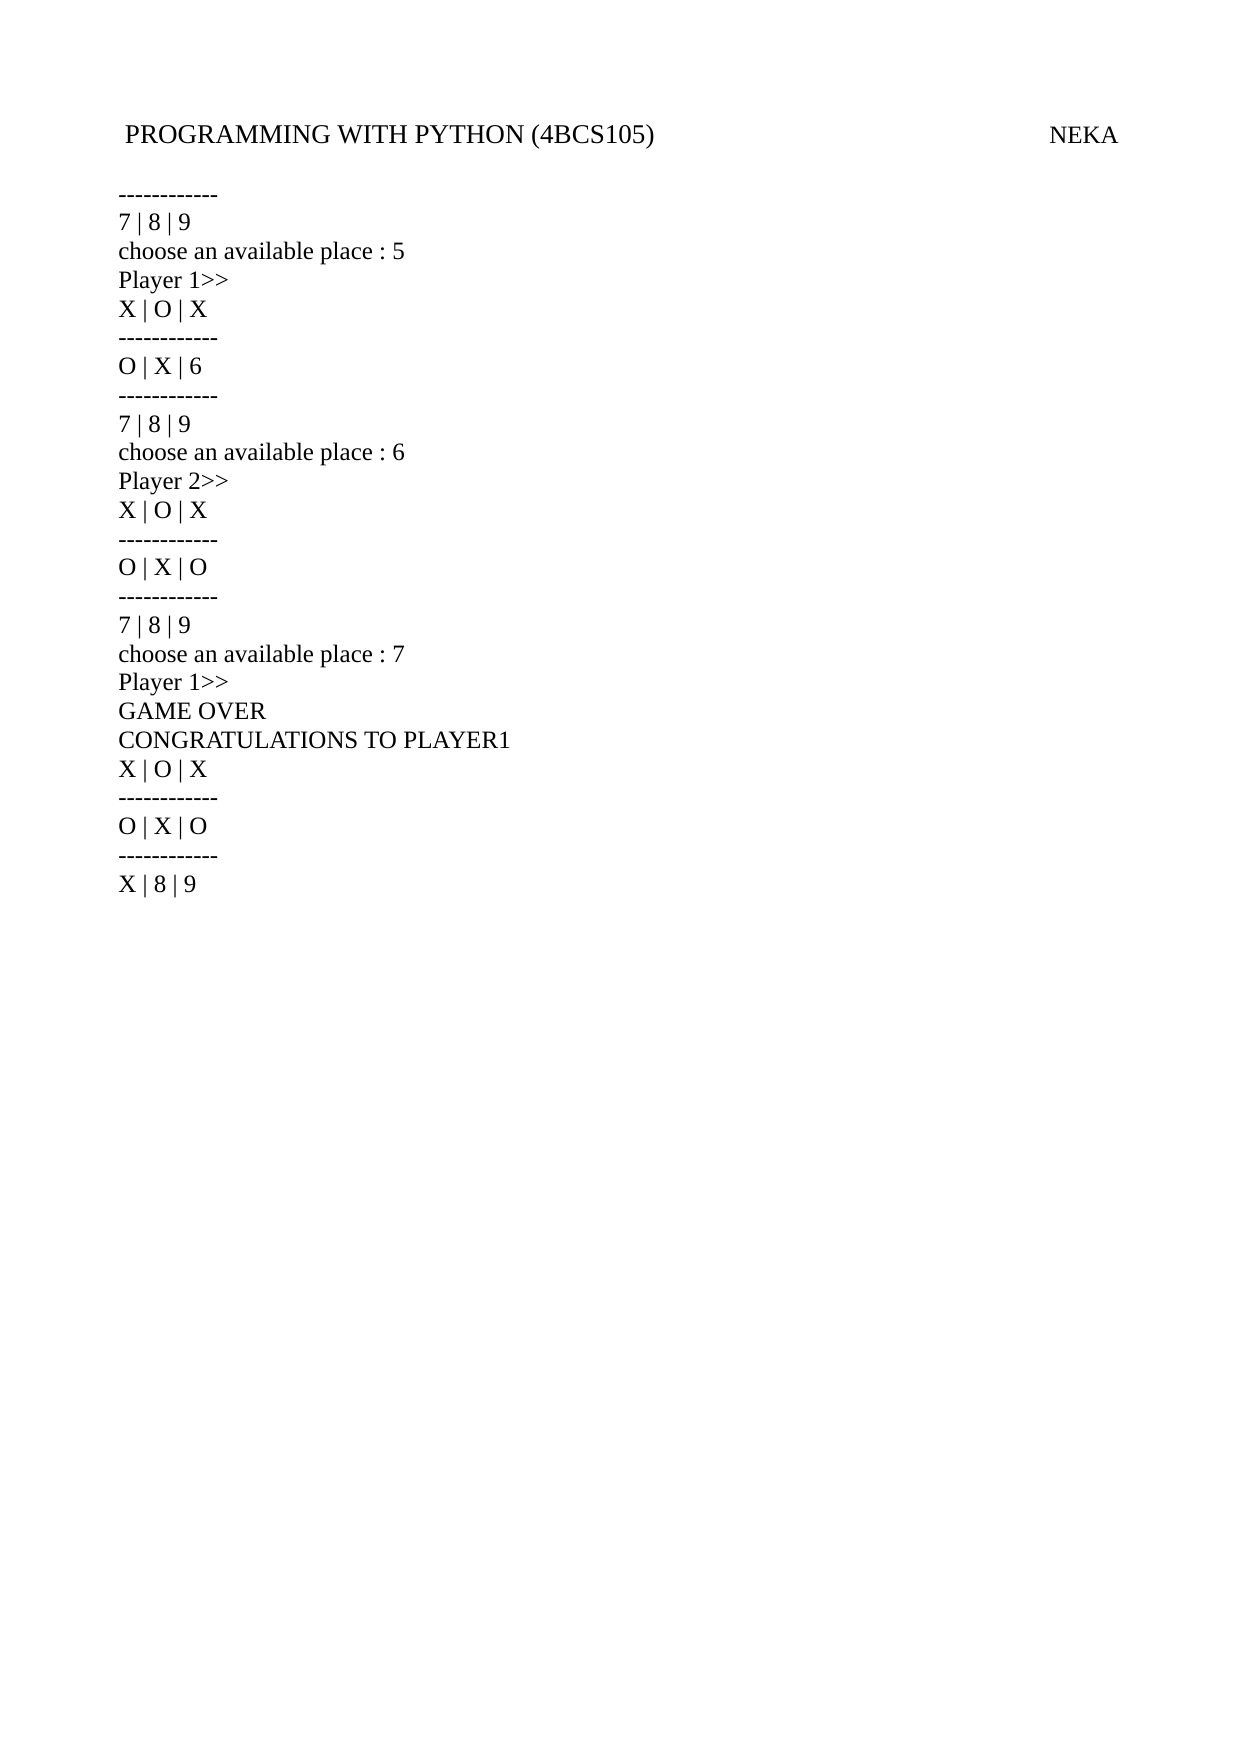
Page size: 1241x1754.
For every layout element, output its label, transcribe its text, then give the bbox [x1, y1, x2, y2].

text CONGRATULATIONS TO PLAYER1 [118, 725, 1122, 754]
text GAME OVER [118, 696, 1122, 725]
text X | O | X [118, 495, 1122, 524]
text ------------ [118, 581, 1122, 610]
text Player 1>> [118, 265, 1122, 294]
text 7 | 8 | 9 [118, 207, 1122, 236]
text Player 2>> [118, 466, 1122, 495]
text choose an available place : 5 [118, 236, 1122, 265]
text ------------ [118, 524, 1122, 552]
text choose an available place : 6 [118, 437, 1122, 466]
text X | 8 | 9 [118, 869, 1122, 897]
text O | X | O [118, 552, 1122, 581]
text Player 1>> [118, 667, 1122, 696]
text ------------ [118, 179, 1122, 207]
text O | X | O [118, 811, 1122, 840]
text choose an available place : 7 [118, 639, 1122, 667]
text O | X | 6 [118, 351, 1122, 380]
text ------------ [118, 380, 1122, 409]
text X | O | X [118, 294, 1122, 322]
text ------------ [118, 782, 1122, 811]
text ------------ [118, 840, 1122, 869]
text ------------ [118, 322, 1122, 351]
text X | O | X [118, 754, 1122, 782]
text 7 | 8 | 9 [118, 409, 1122, 437]
text 7 | 8 | 9 [118, 610, 1122, 639]
